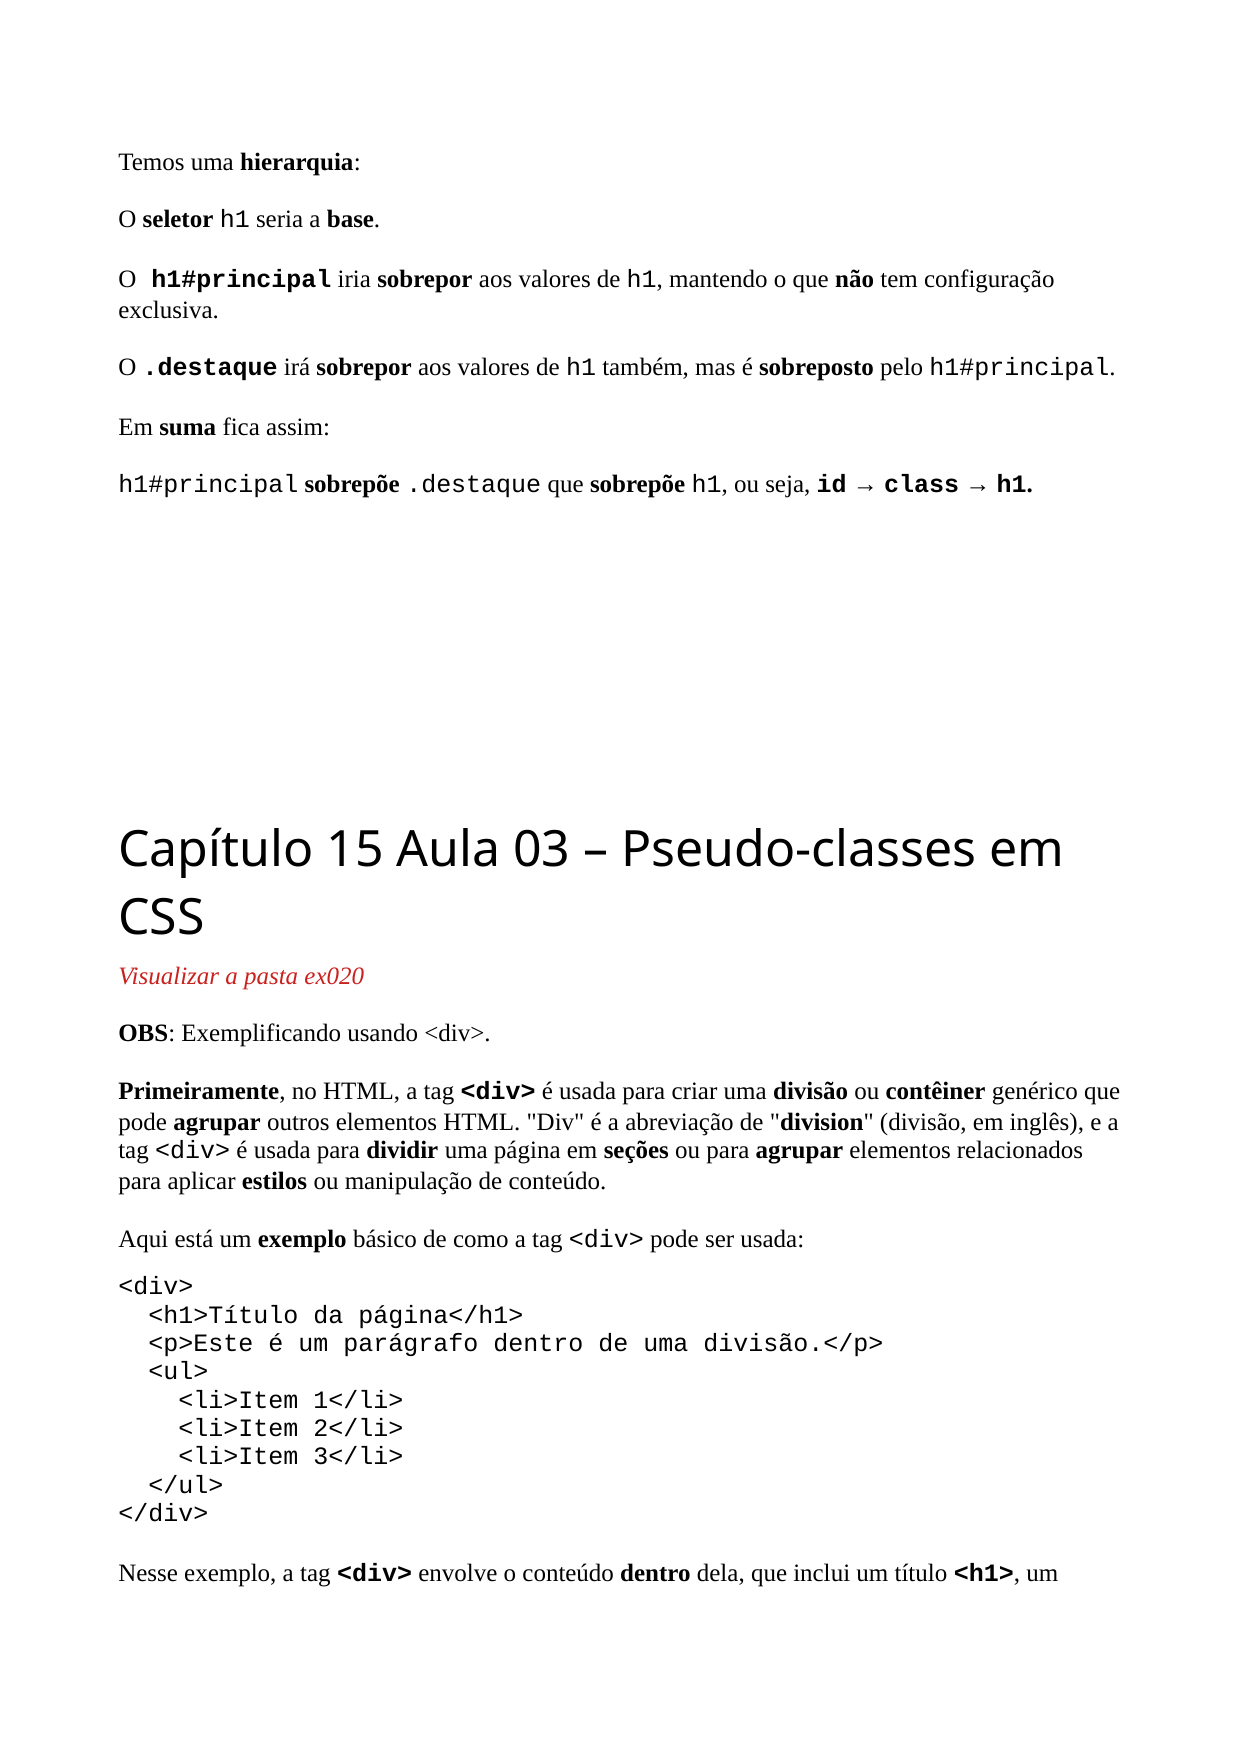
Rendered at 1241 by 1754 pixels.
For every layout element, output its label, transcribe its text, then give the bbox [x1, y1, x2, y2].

text O seletor h1 seria a base. [118, 204, 1122, 235]
text </ul> [118, 1472, 1122, 1501]
text Visualizar a pasta ex020 [118, 961, 1122, 990]
text <li>Item 2</li> [118, 1416, 1122, 1444]
text <h1>Título da página</h1> [118, 1302, 1122, 1331]
text Aqui está um exemplo básico de como a tag <div> pode ser usada: [118, 1224, 1122, 1255]
text OBS: Exemplificando usando <div>. [118, 1018, 1122, 1047]
text h1#principal sobrepõe .destaque que sobrepõe h1, ou seja, id → class → h1. [118, 469, 1122, 500]
text <li>Item 1</li> [118, 1387, 1122, 1416]
text O h1#principal iria sobrepor aos valores de h1, mantendo o que não tem configuração exclusiva. [118, 264, 1122, 323]
text </div> [118, 1501, 1122, 1529]
text Primeiramente, no HTML, a tag <div> é usada para criar uma divisão ou contêiner genérico que pode agrupar outros elementos HTML. "Div" é a abreviação de "division" (divisão, em inglês), e a tag <div> é usada para dividir uma página em seções ou para agrupar elementos relacionados para aplicar estilos ou manipulação de conteúdo. [118, 1076, 1122, 1195]
text Nesse exemplo, a tag <div> envolve o conteúdo dentro dela, que inclui um título <h1>, um [118, 1529, 1122, 1588]
text <li>Item 3</li> [118, 1444, 1122, 1472]
subtitle Capítulo 15 Aula 03 – Pseudo-classes em CSS [118, 813, 1122, 949]
text Em suma fica assim: [118, 412, 1122, 441]
text <ul> [118, 1359, 1122, 1387]
text Temos uma hierarquia: [118, 147, 1122, 176]
text <div> [118, 1274, 1122, 1302]
text O .destaque irá sobrepor aos valores de h1 também, mas é sobreposto pelo h1#principal. [118, 352, 1122, 383]
text <p>Este é um parágrafo dentro de uma divisão.</p> [118, 1331, 1122, 1359]
